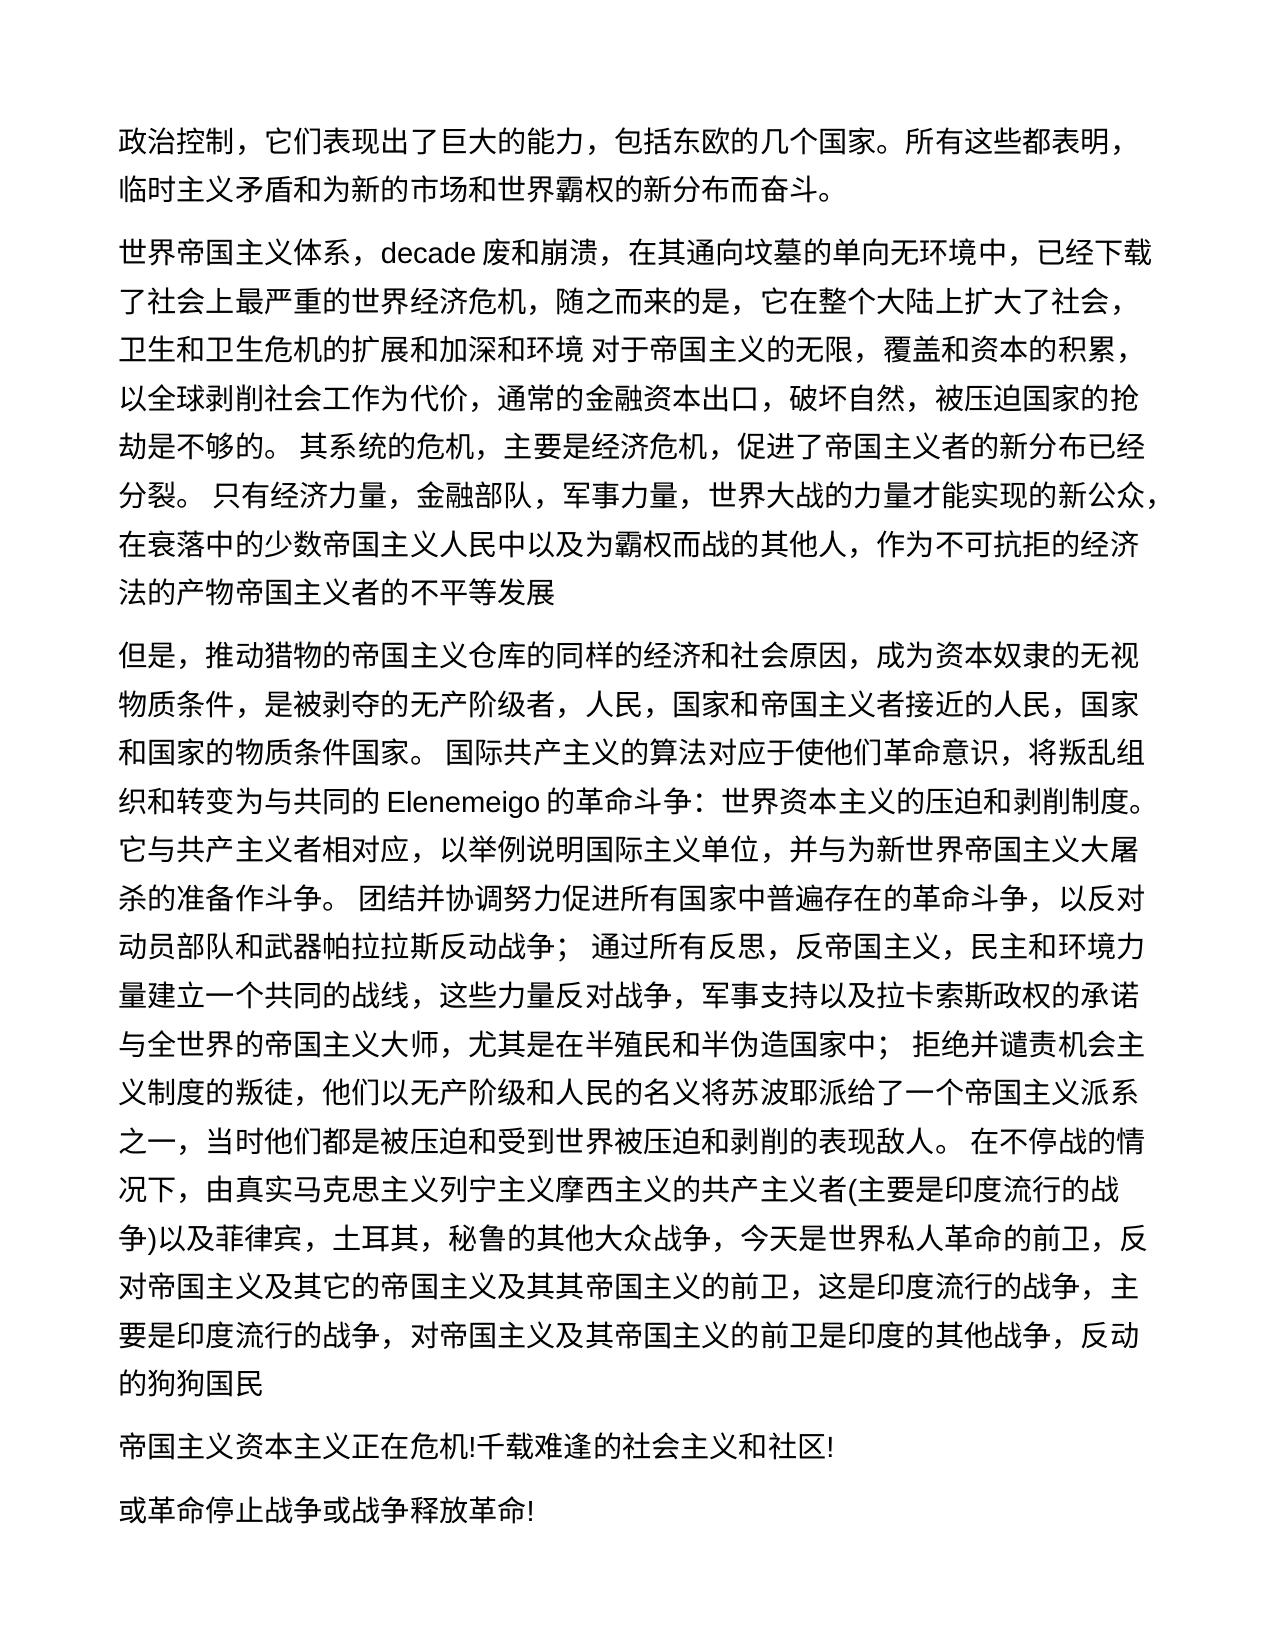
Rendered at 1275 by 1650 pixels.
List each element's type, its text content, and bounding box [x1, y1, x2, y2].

text 帝国主义资本主义正在危机!千载难逢的社会主义和社区! [118, 1424, 1157, 1466]
text 政治控制，它们表现出了巨大的能力，包括东欧的几个国家。所有这些都表明，临时主义矛盾和为新的市场和世界霸权的新分布而奋斗。 [118, 118, 1157, 209]
text 世界帝国主义体系，decade废和崩溃，在其通向坟墓的单向无环境中，已经下载了社会上最严重的世界经济危机，随之而来的是，它在整个大陆上扩大了社会，卫生和卫生危机的扩展和加深和环境 对于帝国主义的无限，覆盖和资本的积累，以全球剥削社会工作为代价，通常的金融资本出口，破坏自然，被压迫国家的抢劫是不够的。 其系统的危机，主要是经济危机，促进了帝国主义者的新分布已经分裂。 只有经济力量，金融部队，军事力量，世界大战的力量才能实现的新公众，在衰落中的少数帝国主义人民中以及为霸权而战的其他人，作为不可抗拒的经济法的产物帝国主义者的不平等发展 [118, 230, 1157, 612]
text 但是，推动猎物的帝国主义仓库的同样的经济和社会原因，成为资本奴隶的无视物质条件，是被剥夺的无产阶级者，人​​民，国家和帝国主义者接近的人民，国家和国家的物质条件国家。 国际共产主义的算法对应于使他们革命意识，将叛乱组织和转变为与共同的Elenemeigo的革命斗争：世界资本主义的压迫和剥削制度。它与共产主义者相对应，以举例说明国际主义单位，并与为新世界帝国主义大屠杀的准备作斗争。 团结并协调努力促进所有国家中普遍存在的革命斗争，以反对动员部队和武器帕拉拉斯反动战争； 通过所有反思，反帝国主义，民主和环境力量建立一个共同的战线，这些力量反对战争，军事支持以及拉卡索斯政权的承诺与全世界的帝国主义大师，尤其是在半殖民和半伪造国家中； 拒绝并谴责机会主义制度的叛徒，他们以无产阶级和人民的名义将苏波耶派给了一个帝国主义派系之一，当时他们都是被压迫和受到世界被压迫和剥削的表现敌人。 在不停战的情况下，由真实马克思主义列宁主义摩西主义的共产主义者(主要是印度流行的战争)以及菲律宾，土耳其，秘鲁的其他大众战争，今天是世界私人革命的前卫，反对帝国主义及其它的帝国主义及其其帝国主义的前卫，这是印度流行的战争，主要是印度流行的战争，对帝国主义及其帝国主义的前卫是印度的其他战争，反动的狗狗国民 [118, 633, 1157, 1403]
text 或革命停止战争或战争释放革命! [118, 1487, 1157, 1529]
